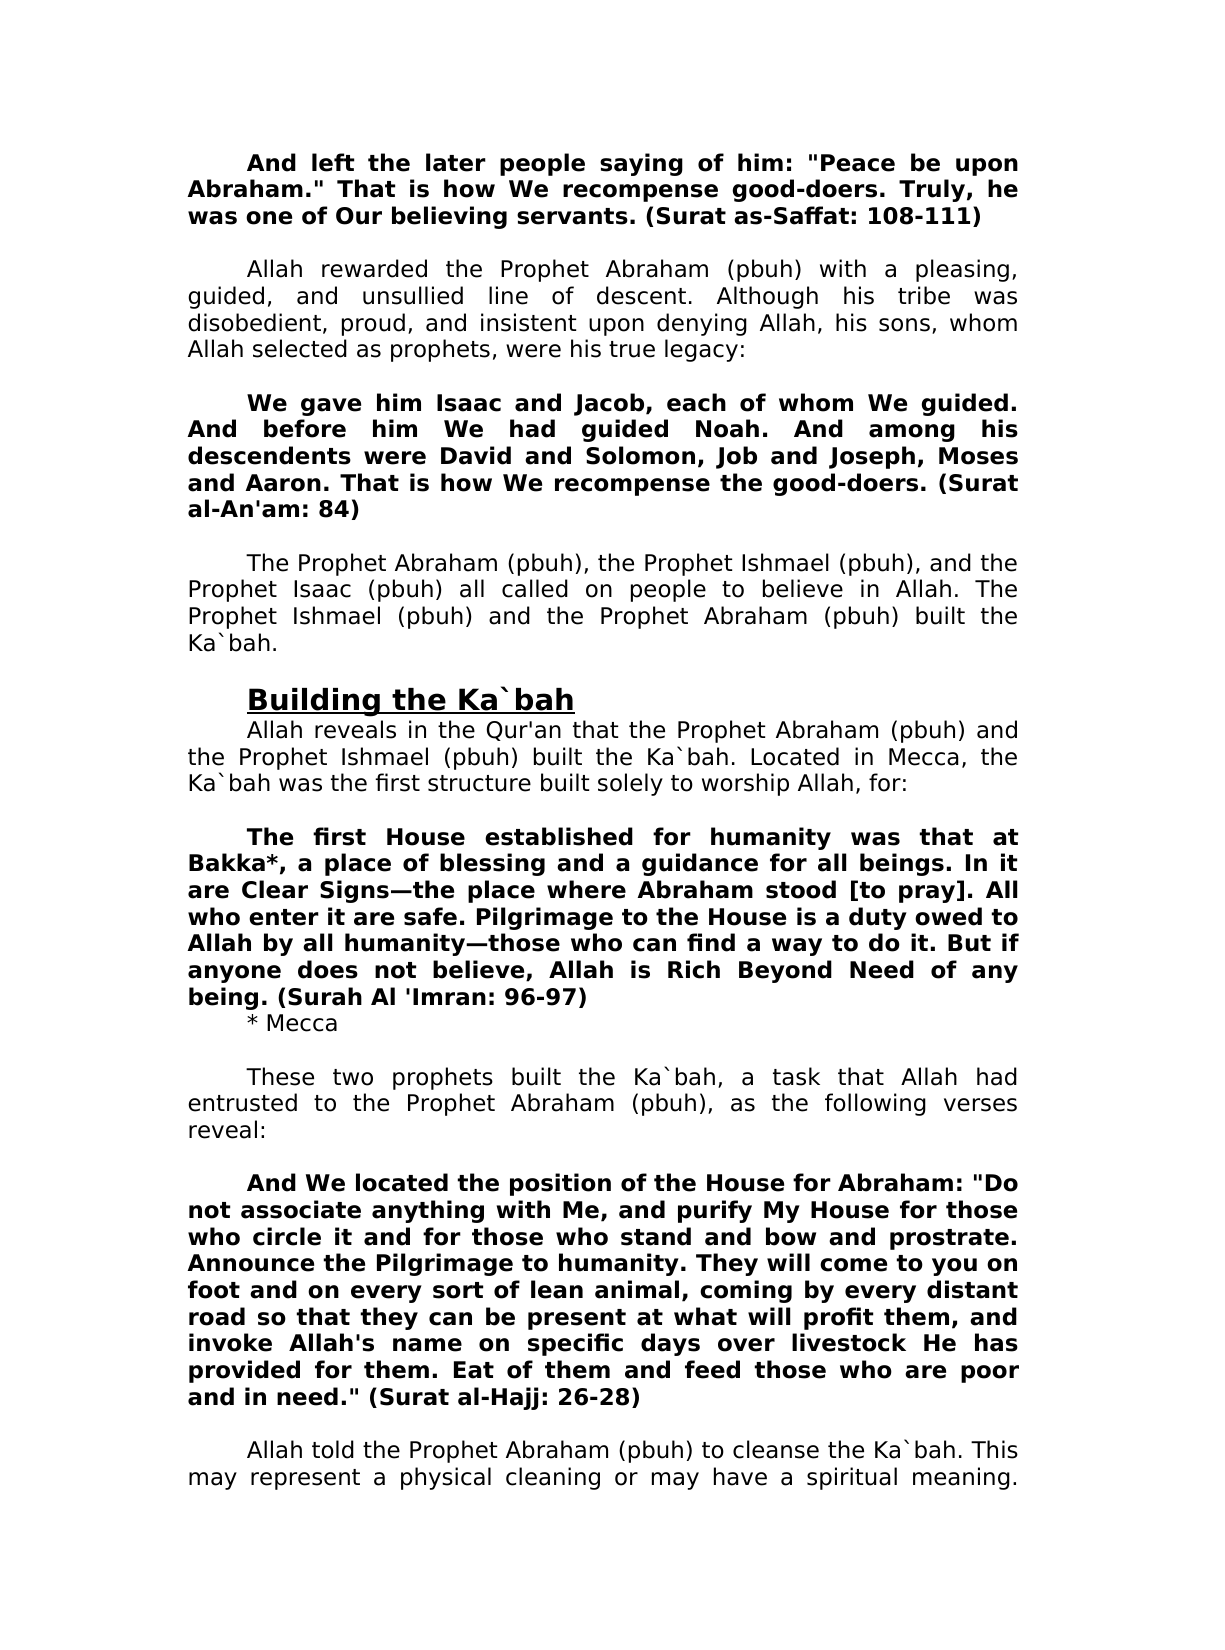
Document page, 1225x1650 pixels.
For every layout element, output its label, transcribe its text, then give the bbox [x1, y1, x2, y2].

text The Prophet Abraham (pbuh), the Prophet Ishmael (pbuh), and the Prophet Isaac (pbuh) all called on people to believe in Allah. The Prophet Ishmael (pbuh) and the Prophet Abraham (pbuh) built the Ka`bah. [187, 550, 1020, 657]
text These two prophets built the Ka`bah, a task that Allah had entrusted to the Prophet Abraham (pbuh), as the following verses reveal: [187, 1064, 1020, 1144]
text Building the Ka`bah [187, 683, 1020, 717]
text And We located the position of the House for Abraham: "Do not associate anything with Me, and purify My House for those who circle it and for those who stand and bow and prostrate. Announce the Pilgrimage to humanity. They will come to you on foot and on every sort of lean animal, coming by every distant road so that they can be present at what will profit them, and invoke Allah's name on specific days over livestock He has provided for them. Eat of them and feed those who are poor and in need." (Surat al-Hajj: 26-28) [187, 1171, 1020, 1411]
text Allah rewarded the Prophet Abraham (pbuh) with a pleasing, guided, and unsullied line of descent. Although his tribe was disobedient, proud, and insistent upon denying Allah, his sons, whom Allah selected as prophets, were his true legacy: [187, 257, 1020, 363]
text * Mecca [187, 1011, 1020, 1037]
text We gave him Isaac and Jacob, each of whom We guided. And before him We had guided Noah. And among his descendents were David and Solomon, Job and Joseph, Moses and Aaron. That is how We recompense the good-doers. (Surat al-An'am: 84) [187, 390, 1020, 523]
text The first House established for humanity was that at Bakka*, a place of blessing and a guidance for all beings. In it are Clear Signs—the place where Abraham stood [to pray]. All who enter it are safe. Pilgrimage to the House is a duty owed to Allah by all humanity—those who can find a way to do it. But if anyone does not believe, Allah is Rich Beyond Need of any being. (Surah Al 'Imran: 96-97) [187, 824, 1020, 1011]
text Allah reveals in the Qur'an that the Prophet Abraham (pbuh) and the Prophet Ishmael (pbuh) built the Ka`bah. Located in Mecca, the Ka`bah was the first structure built solely to worship Allah, for: [187, 717, 1020, 797]
text Allah told the Prophet Abraham (pbuh) to cleanse the Ka`bah. This may represent a physical cleaning or may have a spiritual meaning. [187, 1437, 1020, 1491]
text And left the later people saying of him: "Peace be upon Abraham." That is how We recompense good-doers. Truly, he was one of Our believing servants. (Surat as-Saffat: 108-111) [187, 150, 1020, 230]
